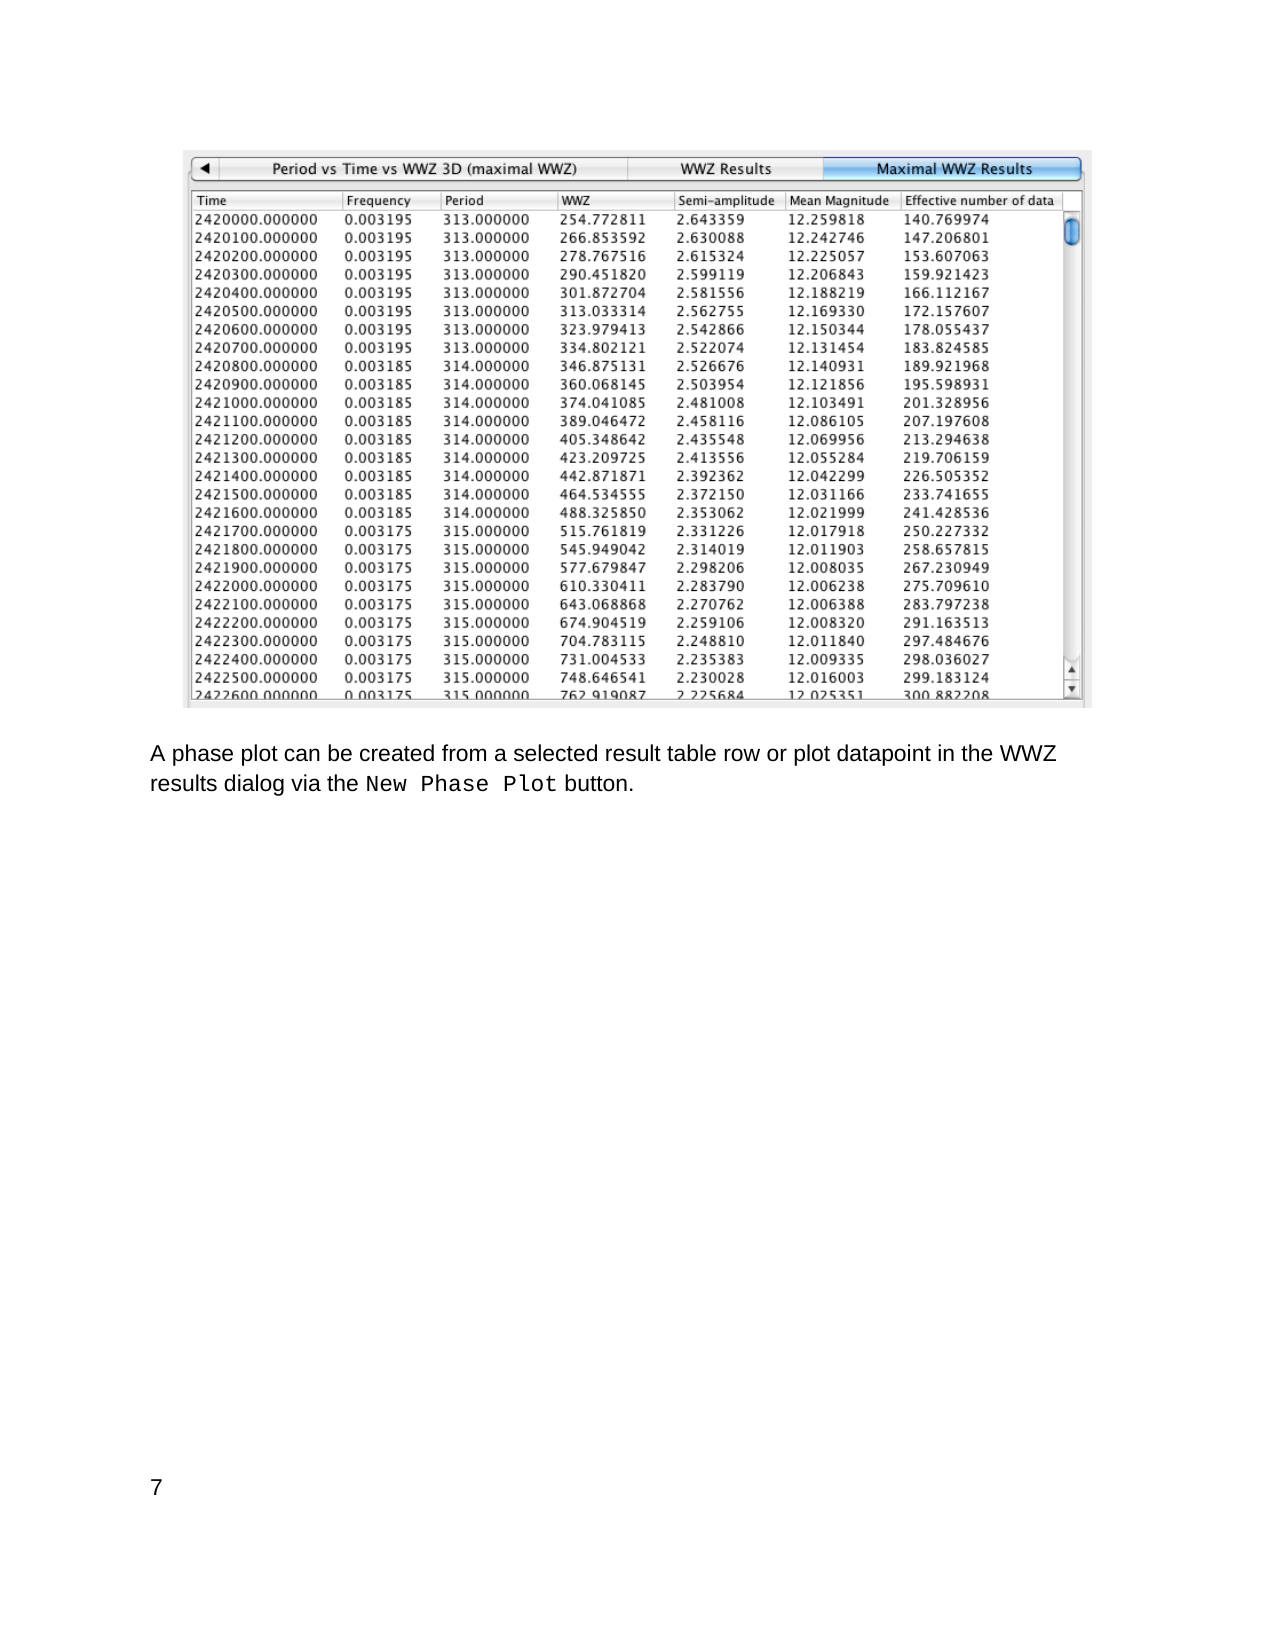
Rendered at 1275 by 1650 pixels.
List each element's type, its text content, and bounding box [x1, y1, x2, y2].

text A phase plot can be created from a selected result table row or plot datapoint in the WWZ results dialog via the New Phase Plot button. [150, 741, 1125, 798]
picture [182, 150, 1093, 708]
